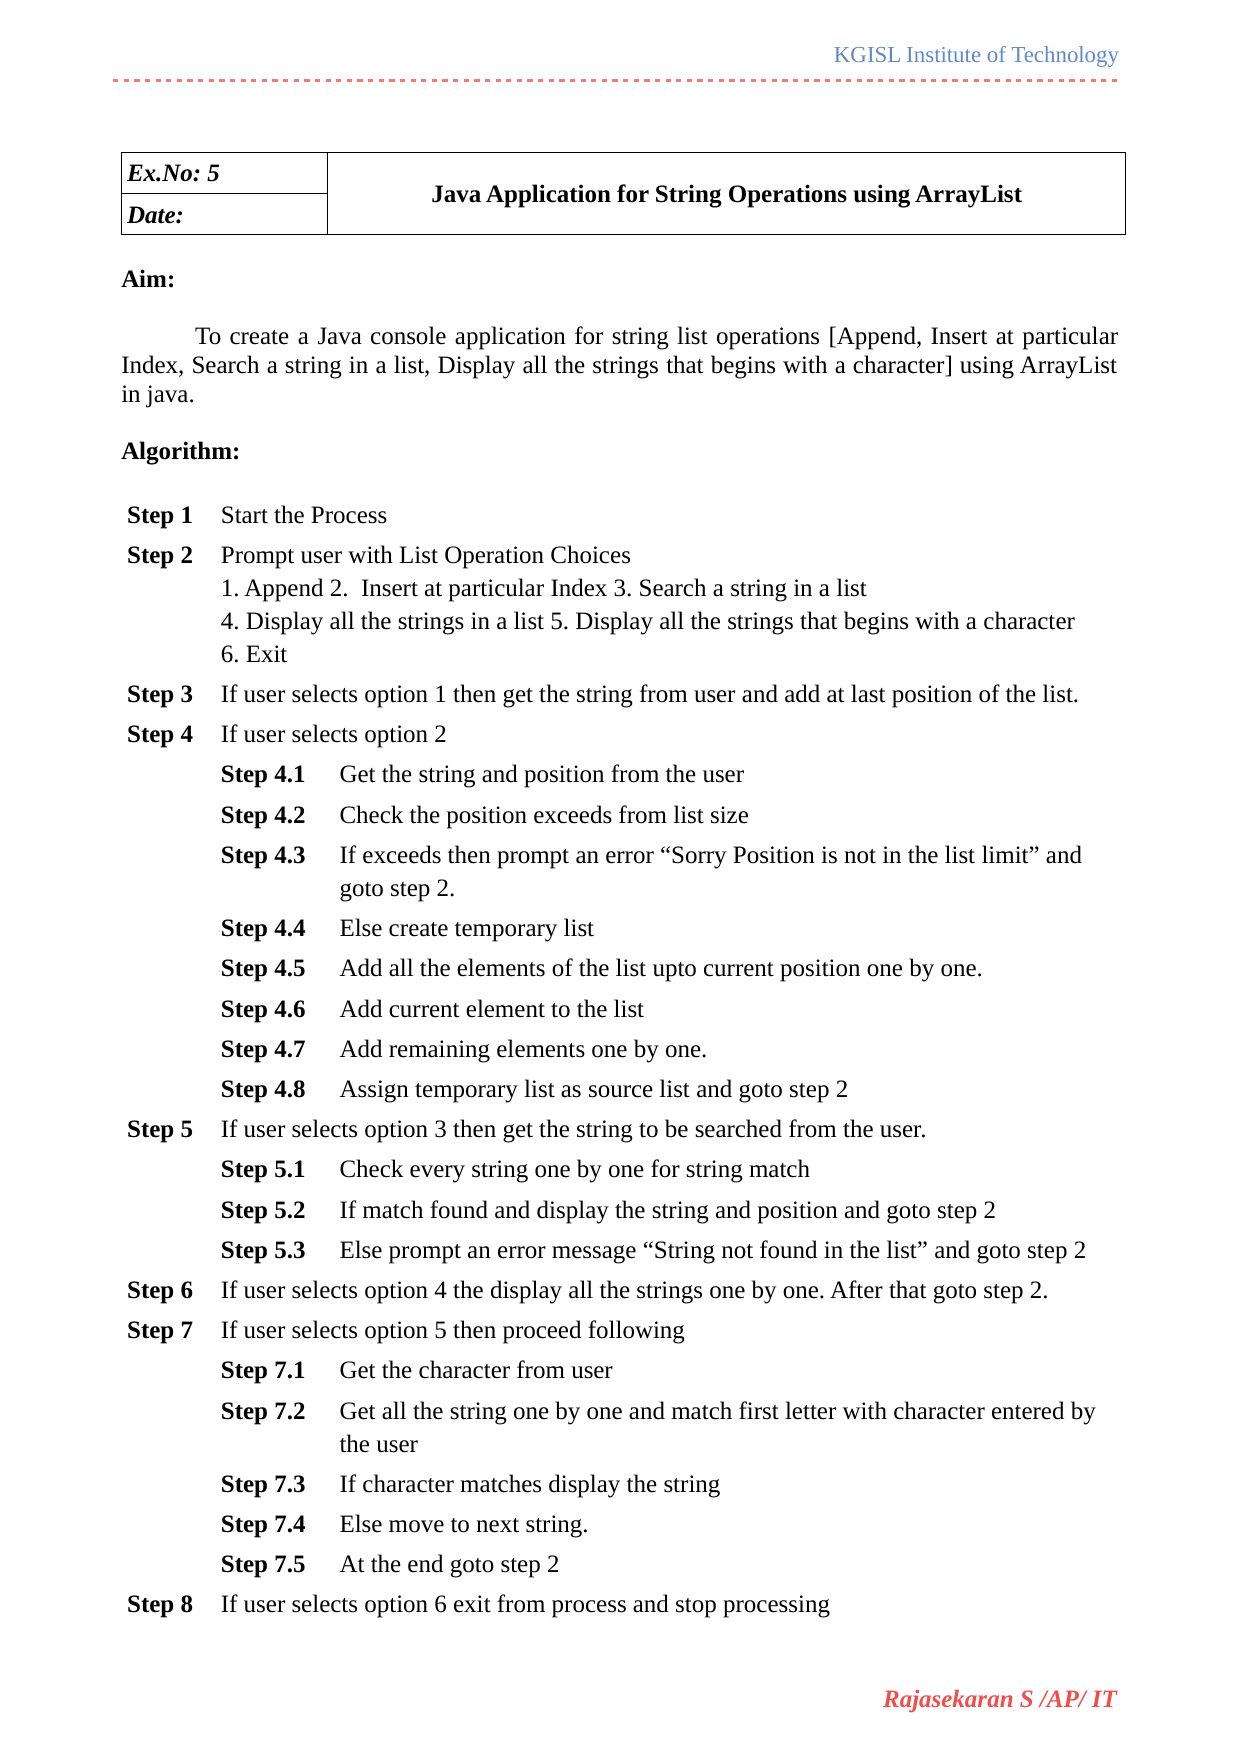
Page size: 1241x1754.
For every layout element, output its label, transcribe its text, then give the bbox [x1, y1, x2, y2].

table_cell Check every string one by one for string match [334, 1149, 1126, 1189]
table_cell Step 7.4 [215, 1504, 333, 1544]
table_cell Get all the string one by one and match first letter with character entered by the user [334, 1390, 1126, 1463]
table_cell Step 5.2 [215, 1189, 333, 1229]
table_cell [121, 988, 215, 1028]
table_cell [121, 1028, 215, 1068]
table_cell Step 3 [121, 674, 215, 714]
table_cell Add remaining elements one by one. [334, 1028, 1126, 1068]
table_cell Step 4.4 [215, 908, 333, 948]
table_cell Get the string and position from the user [334, 754, 1126, 794]
table_header Step 1 [121, 494, 215, 534]
table_cell Else create temporary list [334, 908, 1126, 948]
table_cell [121, 1350, 215, 1390]
table_cell Step 5 [121, 1109, 215, 1149]
table_cell [121, 1229, 215, 1269]
table_cell [121, 908, 215, 948]
table_cell At the end goto step 2 [334, 1544, 1126, 1584]
table_cell Step 5.1 [215, 1149, 333, 1189]
table_cell Step 4.3 [215, 834, 333, 907]
table_cell [121, 1149, 215, 1189]
table_cell If user selects option 5 then proceed following [215, 1310, 1126, 1350]
table_cell [121, 1463, 215, 1503]
table_cell Add current element to the list [334, 988, 1126, 1028]
table_cell Else prompt an error message “String not found in the list” and goto step 2 [334, 1229, 1126, 1269]
table_cell If character matches display the string [334, 1463, 1126, 1503]
table_cell [121, 754, 215, 794]
table_cell Step 4.6 [215, 988, 333, 1028]
table_cell Step 4.5 [215, 948, 333, 988]
table_cell Step 2 [121, 534, 215, 673]
table_cell Check the position exceeds from list size [334, 794, 1126, 834]
table_cell If user selects option 1 then get the string from user and add at last position of the list. [215, 674, 1126, 714]
table_cell Step 8 [121, 1584, 215, 1624]
table_header Ex.No: 5 [122, 153, 327, 193]
table_cell Step 4.7 [215, 1028, 333, 1068]
table_cell [121, 1390, 215, 1463]
table_cell Step 4.2 [215, 794, 333, 834]
table_cell [121, 1504, 215, 1544]
table_cell [121, 1068, 215, 1108]
text Aim: [121, 264, 1119, 293]
table_cell Step 6 [121, 1269, 215, 1309]
text To create a Java console application for string list operations [Append, Insert at particular Index, Search a string in a list, Display all the strings that begins with a character] using ArrayList in java. [121, 321, 1119, 408]
table_cell Add all the elements of the list upto current position one by one. [334, 948, 1126, 988]
table_cell [121, 1189, 215, 1229]
table_header Start the Process [215, 494, 1126, 534]
table_cell [121, 1544, 215, 1584]
table_cell Step 7.1 [215, 1350, 333, 1390]
table_cell Step 7.5 [215, 1544, 333, 1584]
table_header Java Application for String Operations using ArrayList [328, 153, 1125, 234]
table_cell Get the character from user [334, 1350, 1126, 1390]
table_cell If user selects option 4 the display all the strings one by one. After that goto step 2. [215, 1269, 1126, 1309]
table_cell Step 7.3 [215, 1463, 333, 1503]
table_cell If user selects option 6 exit from process and stop processing [215, 1584, 1126, 1624]
table_cell If user selects option 3 then get the string to be searched from the user. [215, 1109, 1126, 1149]
table_cell Prompt user with List Operation Choices 1. Append 2. Insert at particular Index 3. Search a string in a list 4. Display all the strings in a list 5. Display all the strings that begins with a character 6. Exit [215, 534, 1126, 673]
text Algorithm: [121, 436, 1119, 465]
table_cell Step 4 [121, 714, 215, 754]
table_cell [121, 834, 215, 907]
table_cell If user selects option 2 [215, 714, 1126, 754]
table_cell Else move to next string. [334, 1504, 1126, 1544]
table_cell Step 4.1 [215, 754, 333, 794]
table_cell If exceeds then prompt an error “Sorry Position is not in the list limit” and goto step 2. [334, 834, 1126, 907]
table_cell [121, 948, 215, 988]
table_cell Step 7 [121, 1310, 215, 1350]
table_cell Step 7.2 [215, 1390, 333, 1463]
table_cell If match found and display the string and position and goto step 2 [334, 1189, 1126, 1229]
table_cell Date: [122, 194, 327, 234]
table_cell [121, 794, 215, 834]
table_cell Step 4.8 [215, 1068, 333, 1108]
table_cell Assign temporary list as source list and goto step 2 [334, 1068, 1126, 1108]
table_cell Step 5.3 [215, 1229, 333, 1269]
